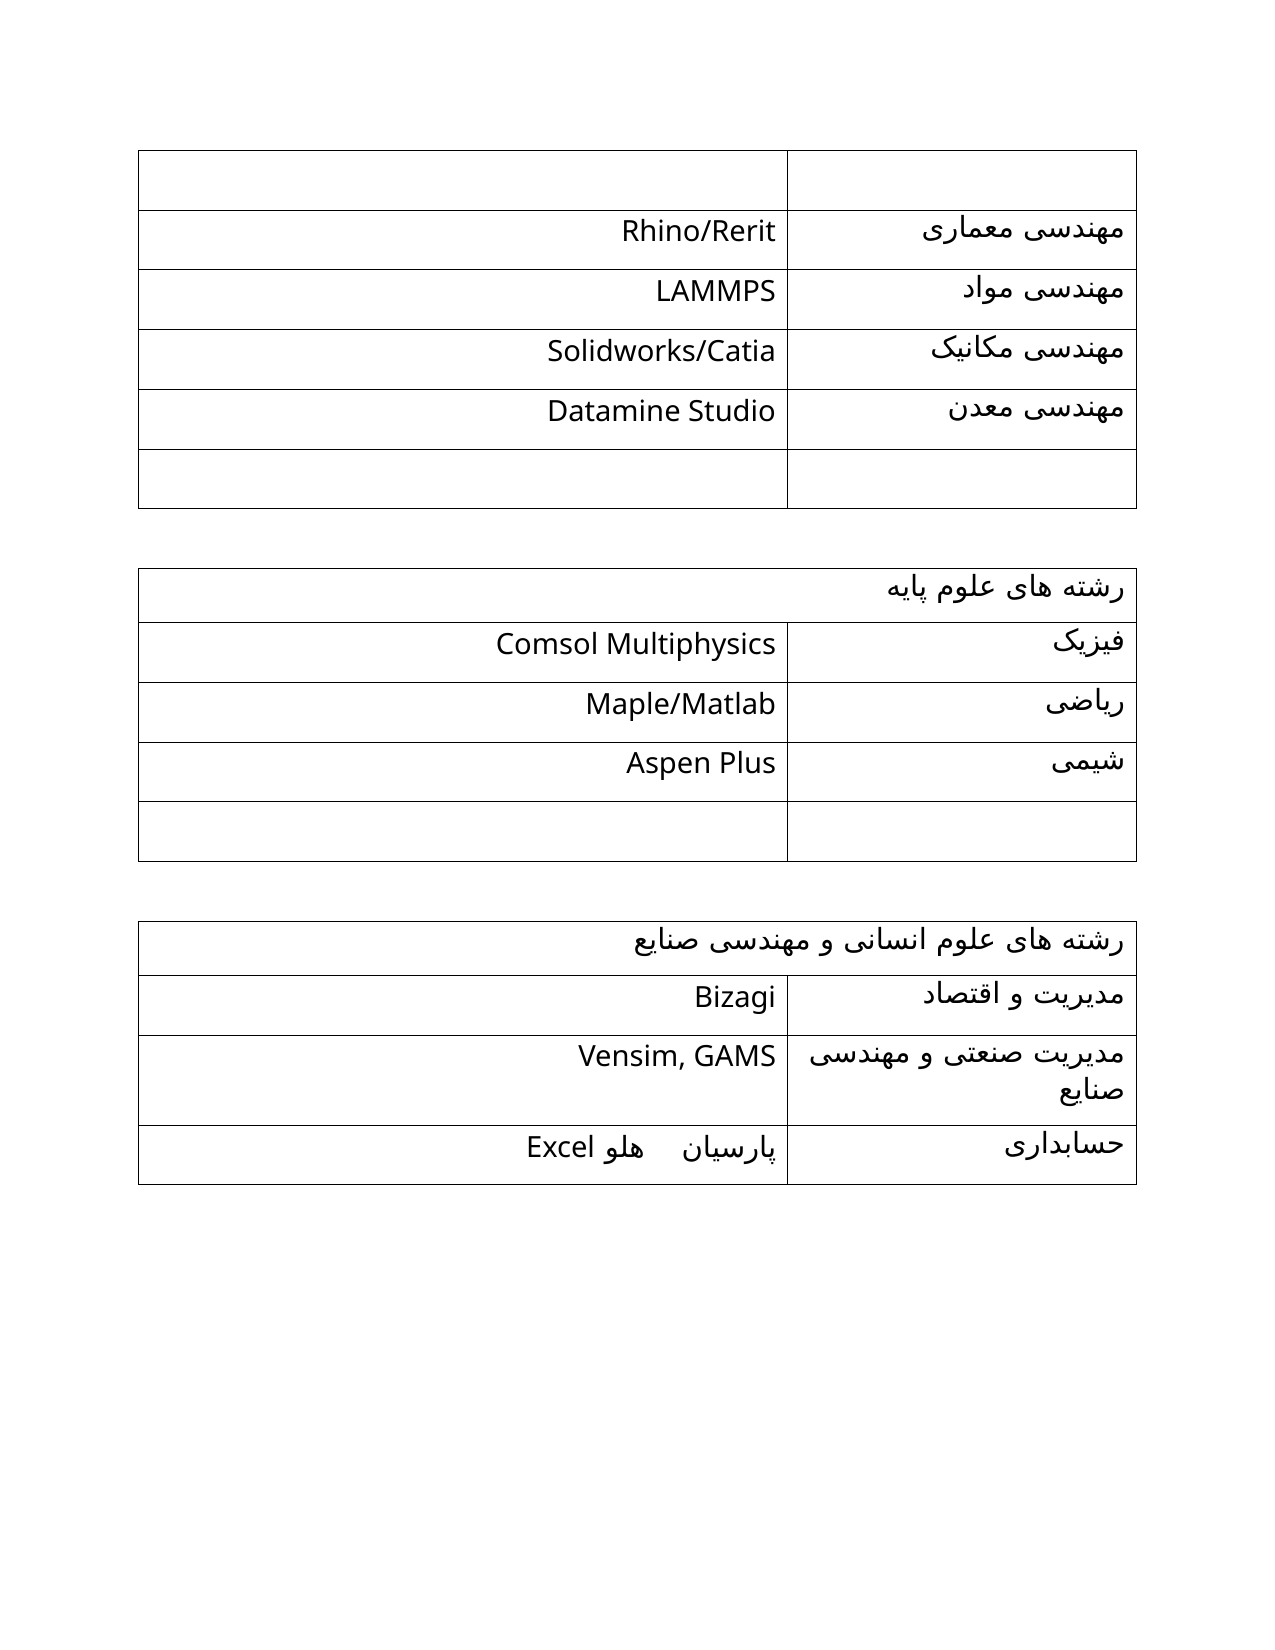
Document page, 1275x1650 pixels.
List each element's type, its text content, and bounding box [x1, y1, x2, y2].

table_cell Maple/Matlab [139, 683, 787, 742]
table_cell [788, 151, 1136, 210]
table_cell مهندسی معماری [788, 211, 1136, 269]
table_cell مدیریت و اقتصاد [788, 976, 1136, 1035]
table_cell مهندسی مواد [788, 270, 1136, 329]
table_cell مدیریت صنعتی و مهندسی صنایع [788, 1036, 1136, 1125]
table_cell فیزیک [788, 623, 1136, 682]
table_cell [788, 450, 1136, 508]
table_cell LAMMPS [139, 270, 787, 329]
table_cell مهندسی معدن [788, 390, 1136, 448]
table_header رشته های علوم انسانی و مهندسی صنایع [139, 922, 1136, 975]
table_cell ریاضی [788, 683, 1136, 742]
table_cell حسابداری [788, 1126, 1136, 1184]
table_cell Rhino/Rerit [139, 211, 787, 269]
table_cell Solidworks/Catia [139, 330, 787, 389]
table_cell Bizagi [139, 976, 787, 1035]
table_cell [788, 802, 1136, 861]
table_cell Comsol Multiphysics [139, 623, 787, 682]
table_cell [139, 151, 787, 210]
table_cell Aspen Plus [139, 743, 787, 801]
table_cell Datamine Studio [139, 390, 787, 448]
table_cell [139, 450, 787, 508]
table_cell [139, 802, 787, 861]
table_cell پارسیان هلو Excel [139, 1126, 787, 1184]
table_cell مهندسی مکانیک [788, 330, 1136, 389]
table_cell شیمی [788, 743, 1136, 801]
table_cell Vensim, GAMS [139, 1036, 787, 1125]
table_header رشته های علوم پایه [139, 569, 1136, 622]
